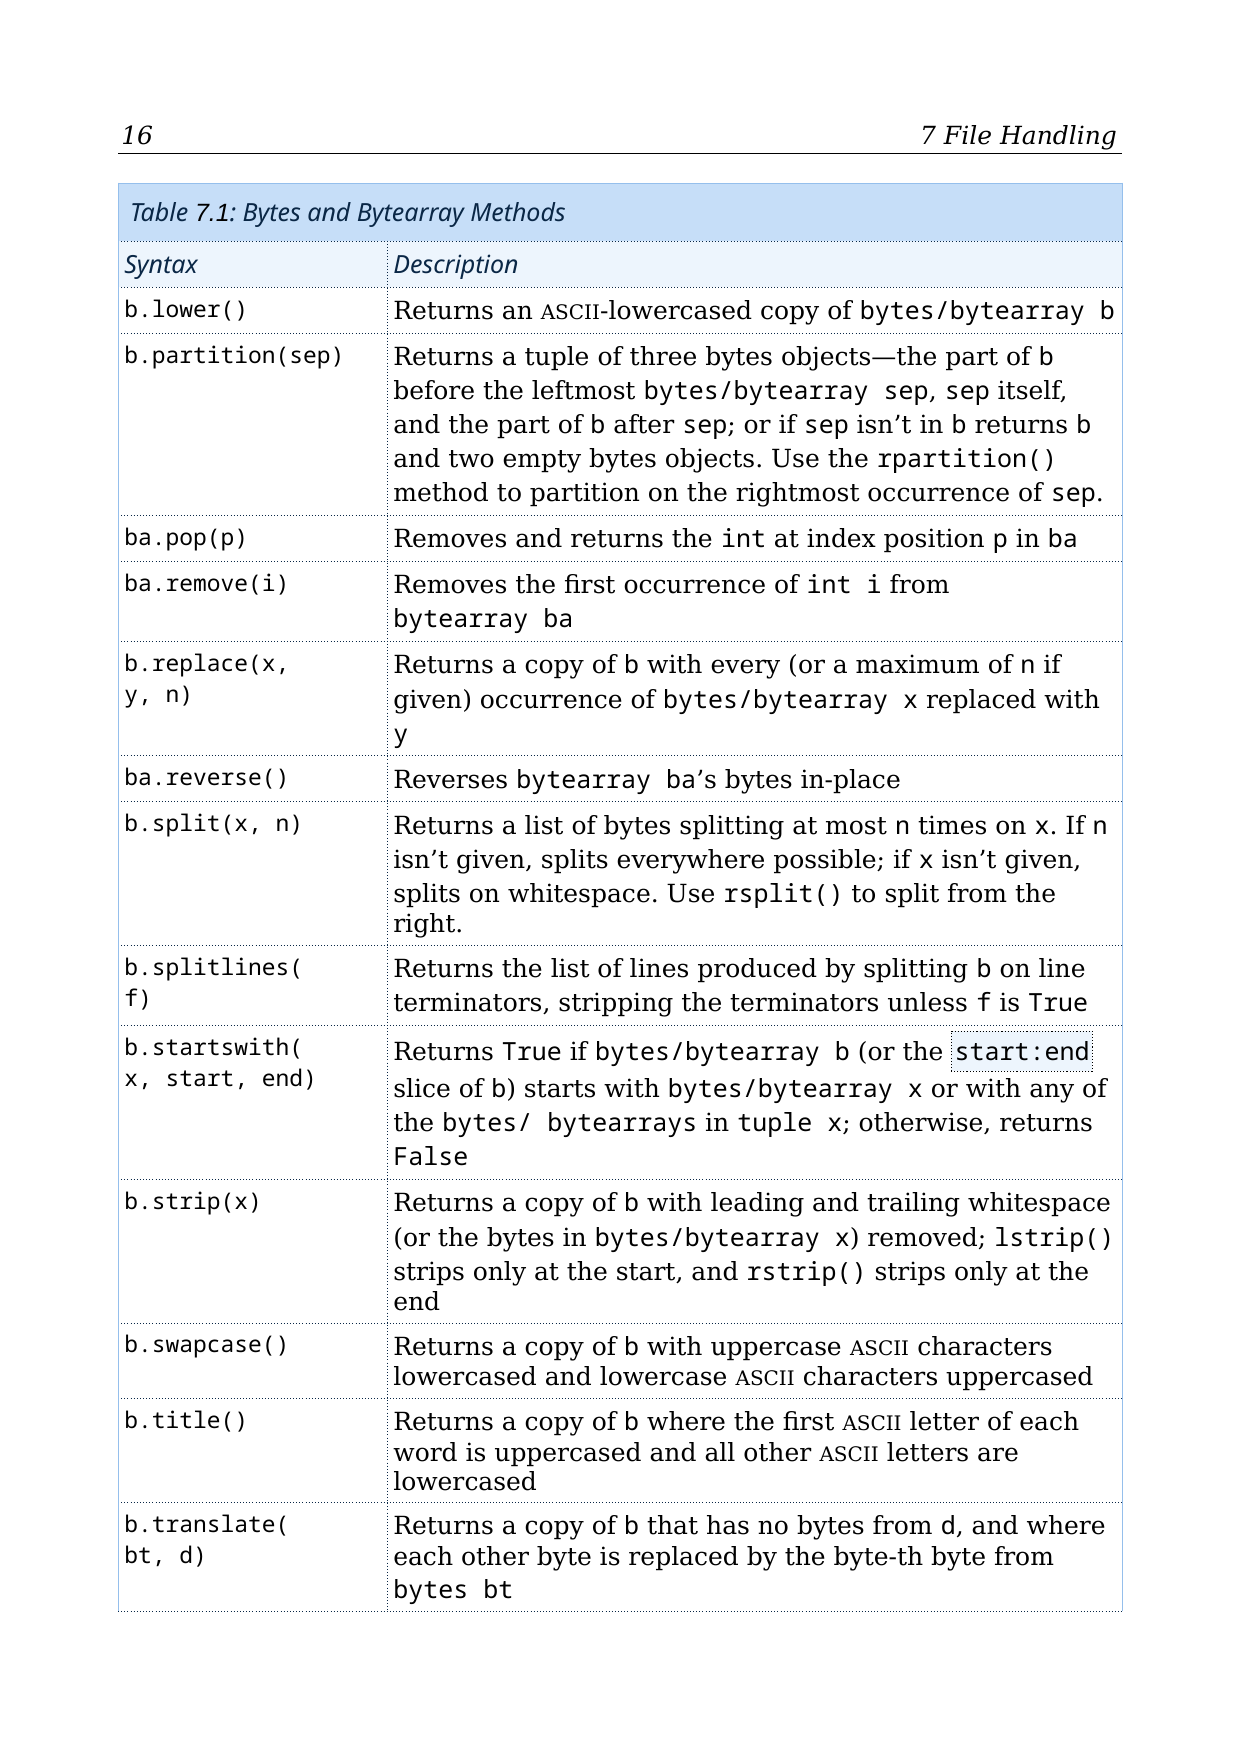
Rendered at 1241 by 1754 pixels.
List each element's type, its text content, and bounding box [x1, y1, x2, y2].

table_cell Syntax [119, 241, 387, 287]
table_cell Reverses bytearray ba’s bytes in-place [387, 755, 1122, 801]
table_cell Returns the list of lines produced by splitting b on line terminators, stripping the terminators unless f is True [387, 945, 1122, 1025]
table_cell Returns a copy of b with every (or a maximum of n if given) occurrence of bytes/bytearray x replaced with y [387, 641, 1122, 755]
table_cell Returns a copy of b that has no bytes from d, and where each other byte is replaced by the byte-th byte from bytes bt [387, 1502, 1122, 1611]
table_cell Description [387, 241, 1122, 287]
table_cell Removes the first occurrence of int i from bytearray ba [387, 561, 1122, 641]
table_cell b.startswith( x, start, end) [119, 1025, 387, 1179]
table_cell b.swapcase() [119, 1323, 387, 1398]
table_cell ba.reverse() [119, 755, 387, 801]
table_cell Returns a copy of b with leading and trailing whitespace (or the bytes in bytes/bytearray x) removed; lstrip() strips only at the start, and rstrip() strips only at the end [387, 1179, 1122, 1322]
table_cell ba.pop(p) [119, 515, 387, 561]
table_cell ba.remove(i) [119, 561, 387, 641]
table_cell Returns a list of bytes splitting at most n times on x. If n isn’t given, splits everywhere possible; if x isn’t given, splits on whitespace. Use rsplit() to split from the right. [387, 801, 1122, 945]
table_cell b.partition(sep) [119, 333, 387, 515]
table_cell Returns a copy of b with uppercase ascii characters lowercased and lowercase ascii characters uppercased [387, 1323, 1122, 1398]
table_cell Returns a tuple of three bytes objects—the part of b before the leftmost bytes/bytearray sep, sep itself, and the part of b after sep; or if sep isn’t in b returns b and two empty bytes objects. Use the rpartition() method to partition on the rightmost occurrence of sep. [387, 333, 1122, 515]
table_cell b.lower() [119, 287, 387, 333]
table_header Table 7.1: Bytes and Bytearray Methods [119, 184, 1122, 241]
table_cell b.translate( bt, d) [119, 1502, 387, 1611]
table_cell b.splitlines( f) [119, 945, 387, 1025]
table_cell b.replace(x, y, n) [119, 641, 387, 755]
table_cell b.strip(x) [119, 1179, 387, 1322]
table_cell Returns a copy of b where the first ascii letter of each word is uppercased and all other ascii letters are lowercased [387, 1398, 1122, 1502]
table_cell Removes and returns the int at index position p in ba [387, 515, 1122, 561]
table_cell Returns an ascii-lowercased copy of bytes/bytearray b [387, 287, 1122, 333]
table_cell b.title() [119, 1398, 387, 1502]
table_cell b.split(x, n) [119, 801, 387, 945]
table_cell Returns True if bytes/bytearray b (or the start:end slice of b) starts with bytes/bytearray x or with any of the bytes/ bytearrays in tuple x; otherwise, returns False [387, 1025, 1122, 1179]
